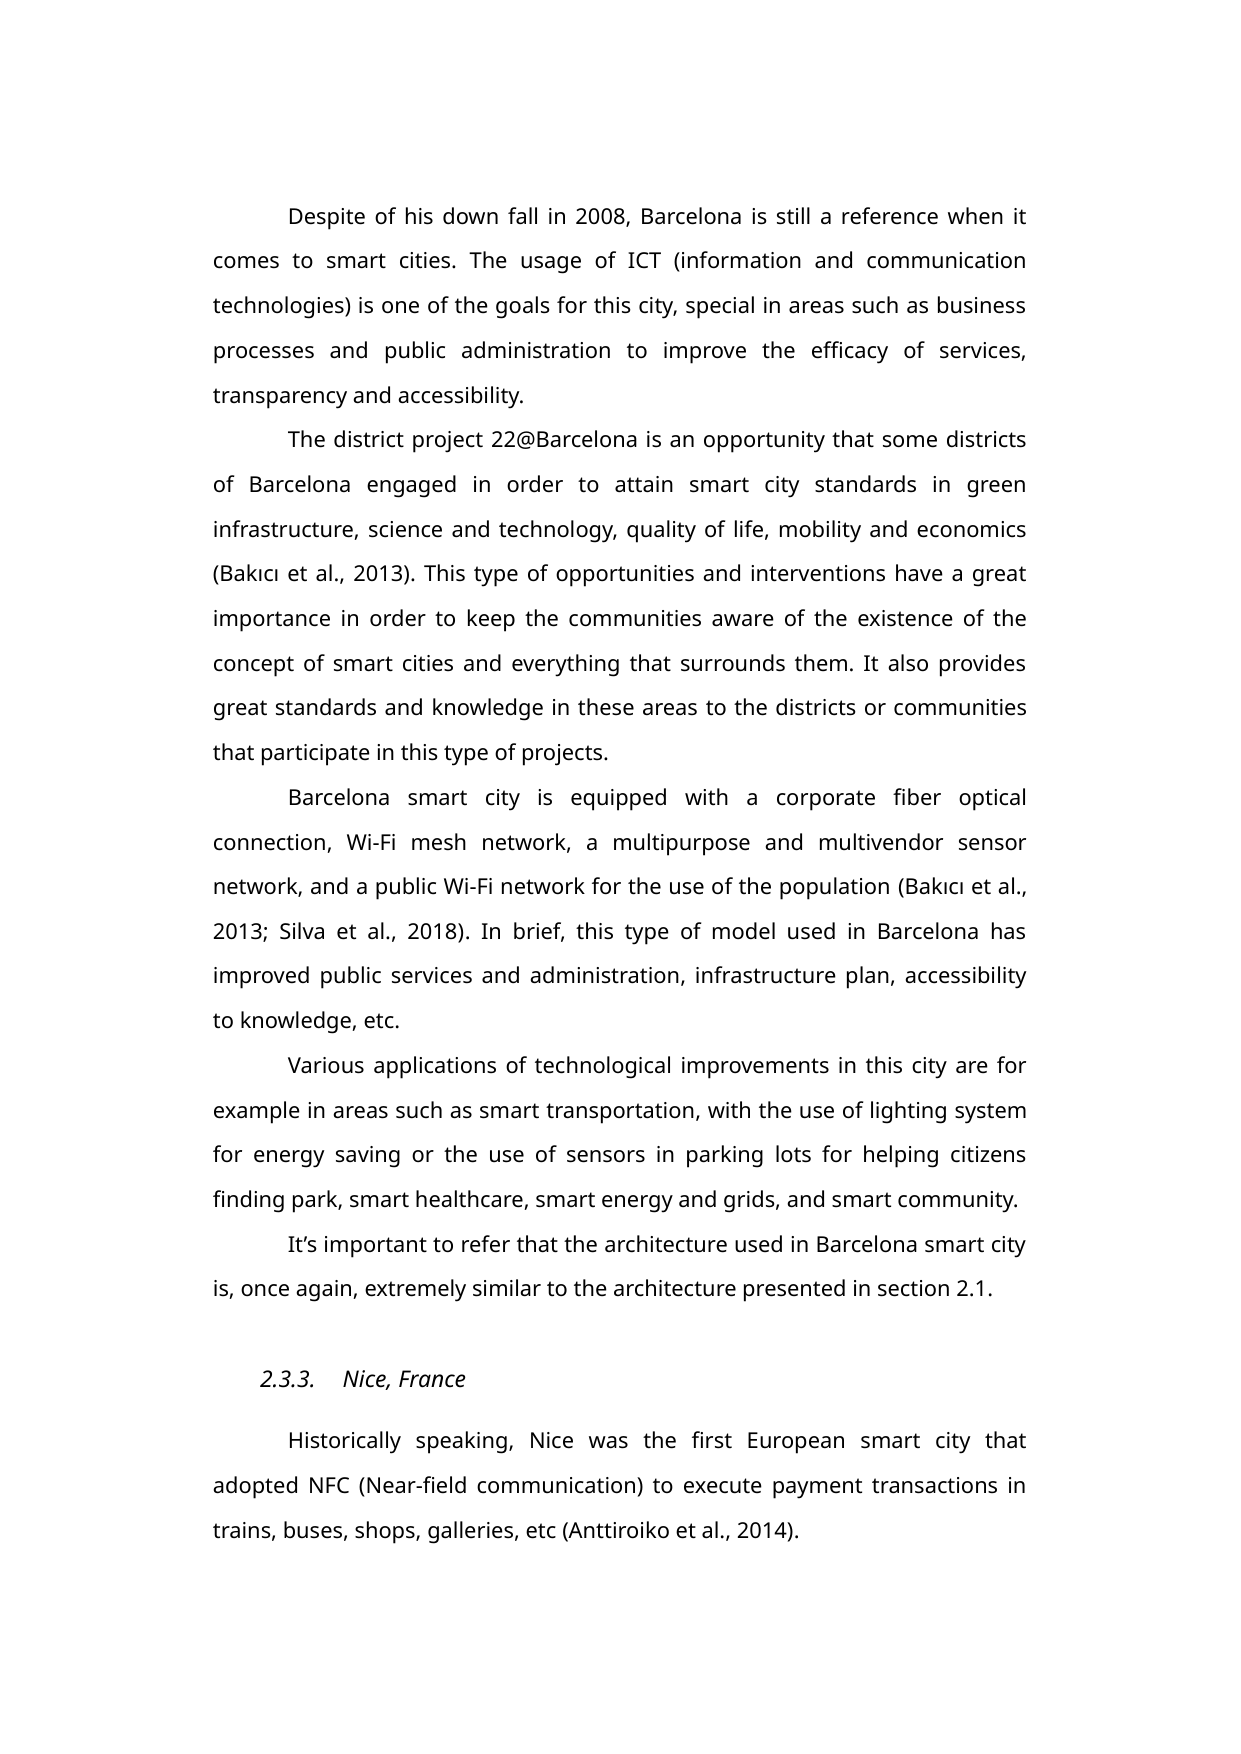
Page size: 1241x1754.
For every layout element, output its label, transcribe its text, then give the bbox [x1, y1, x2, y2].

text The district project 22@Barcelona is an opportunity that some districts of Barcelona engaged in order to attain smart city standards in green infrastructure, science and technology, quality of life, mobility and economics (Bakıcı et al., 2013). This type of opportunities and interventions have a great importance in order to keep the communities aware of the existence of the concept of smart cities and everything that surrounds them. It also provides great standards and knowledge in these areas to the districts or communities that participate in this type of projects. [213, 424, 1028, 767]
text Despite of his down fall in 2008, Barcelona is still a reference when it comes to smart cities. The usage of ICT (information and communication technologies) is one of the goals for this city, special in areas such as business processes and public administration to improve the efficacy of services, transparency and accessibility. [213, 201, 1028, 409]
text It’s important to refer that the architecture used in Barcelona smart city is, once again, extremely similar to the architecture presented in section 2.1. [213, 1229, 1028, 1303]
text Historically speaking, Nice was the first European smart city that adopted NFC (Near-field communication) to execute payment transactions in trains, buses, shops, galleries, etc (Anttiroiko et al., 2014). [213, 1425, 1028, 1544]
title Nice, France [260, 1363, 1028, 1394]
text Various applications of technological improvements in this city are for example in areas such as smart transportation, with the use of lighting system for energy saving or the use of sensors in parking lots for helping citizens finding park, smart healthcare, smart energy and grids, and smart community. [213, 1050, 1028, 1214]
text Barcelona smart city is equipped with a corporate fiber optical connection, Wi-Fi mesh network, a multipurpose and multivendor sensor network, and a public Wi-Fi network for the use of the population (Bakıcı et al., 2013; Silva et al., 2018). In brief, this type of model used in Barcelona has improved public services and administration, infrastructure plan, accessibility to knowledge, etc. [213, 782, 1028, 1035]
